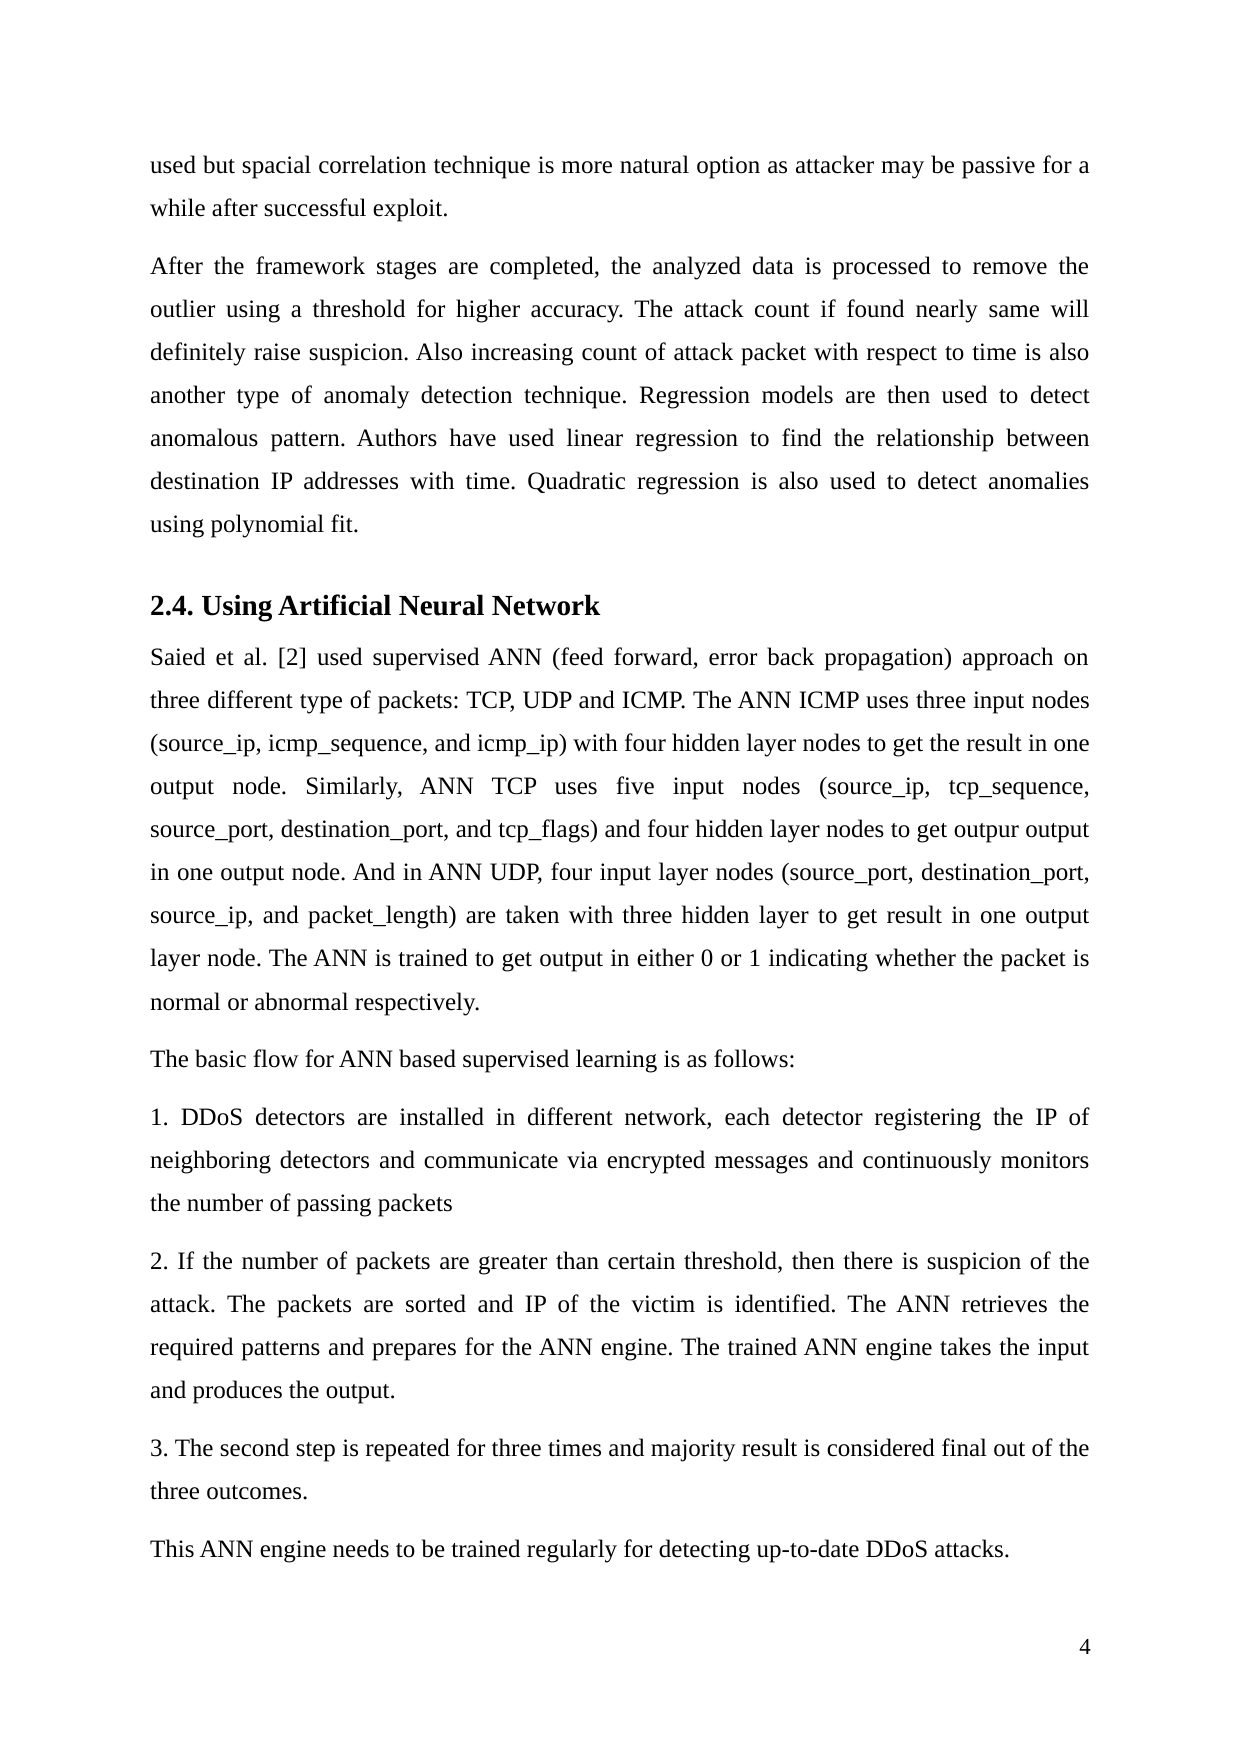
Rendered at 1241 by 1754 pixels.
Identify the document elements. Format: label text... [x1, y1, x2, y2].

text Saied et al. [2] used supervised ANN (feed forward, error back propagation) approach on three different type of packets: TCP, UDP and ICMP. The ANN ICMP uses three input nodes (source_ip, icmp_sequence, and icmp_ip) with four hidden layer nodes to get the result in one output node. Similarly, ANN TCP uses five input nodes (source_ip, tcp_sequence, source_port, destination_port, and tcp_flags) and four hidden layer nodes to get outpur output in one output node. And in ANN UDP, four input layer nodes (source_port, destination_port, source_ip, and packet_length) are taken with three hidden layer to get result in one output layer node. The ANN is trained to get output in either 0 or 1 indicating whether the packet is normal or abnormal respectively. [150, 642, 1091, 1015]
text 3. The second step is repeated for three times and majority result is considered final out of the three outcomes. [150, 1433, 1091, 1505]
text 2. If the number of packets are greater than certain threshold, then there is suspicion of the attack. The packets are sorted and IP of the victim is identified. The ANN retrieves the required patterns and prepares for the ANN engine. The trained ANN engine takes the input and produces the output. [150, 1246, 1091, 1404]
text This ANN engine needs to be trained regularly for detecting up-to-date DDoS attacks. [150, 1534, 1091, 1563]
text 1. DDoS detectors are installed in different network, each detector registering the IP of neighboring detectors and communicate via encrypted messages and continuously monitors the number of passing packets [150, 1102, 1091, 1217]
subtitle 2.4. Using Artificial Neural Network [150, 588, 1091, 622]
text used but spacial correlation technique is more natural option as attacker may be passive for a while after successful exploit. [150, 150, 1091, 222]
text After the framework stages are completed, the analyzed data is processed to remove the outlier using a threshold for higher accuracy. The attack count if found nearly same will definitely raise suspicion. Also increasing count of attack packet with respect to time is also another type of anomaly detection technique. Regression models are then used to detect anomalous pattern. Authors have used linear regression to find the relationship between destination IP addresses with time. Quadratic regression is also used to detect anomalies using polynomial fit. [150, 251, 1091, 538]
text The basic flow for ANN based supervised learning is as follows: [150, 1044, 1091, 1073]
